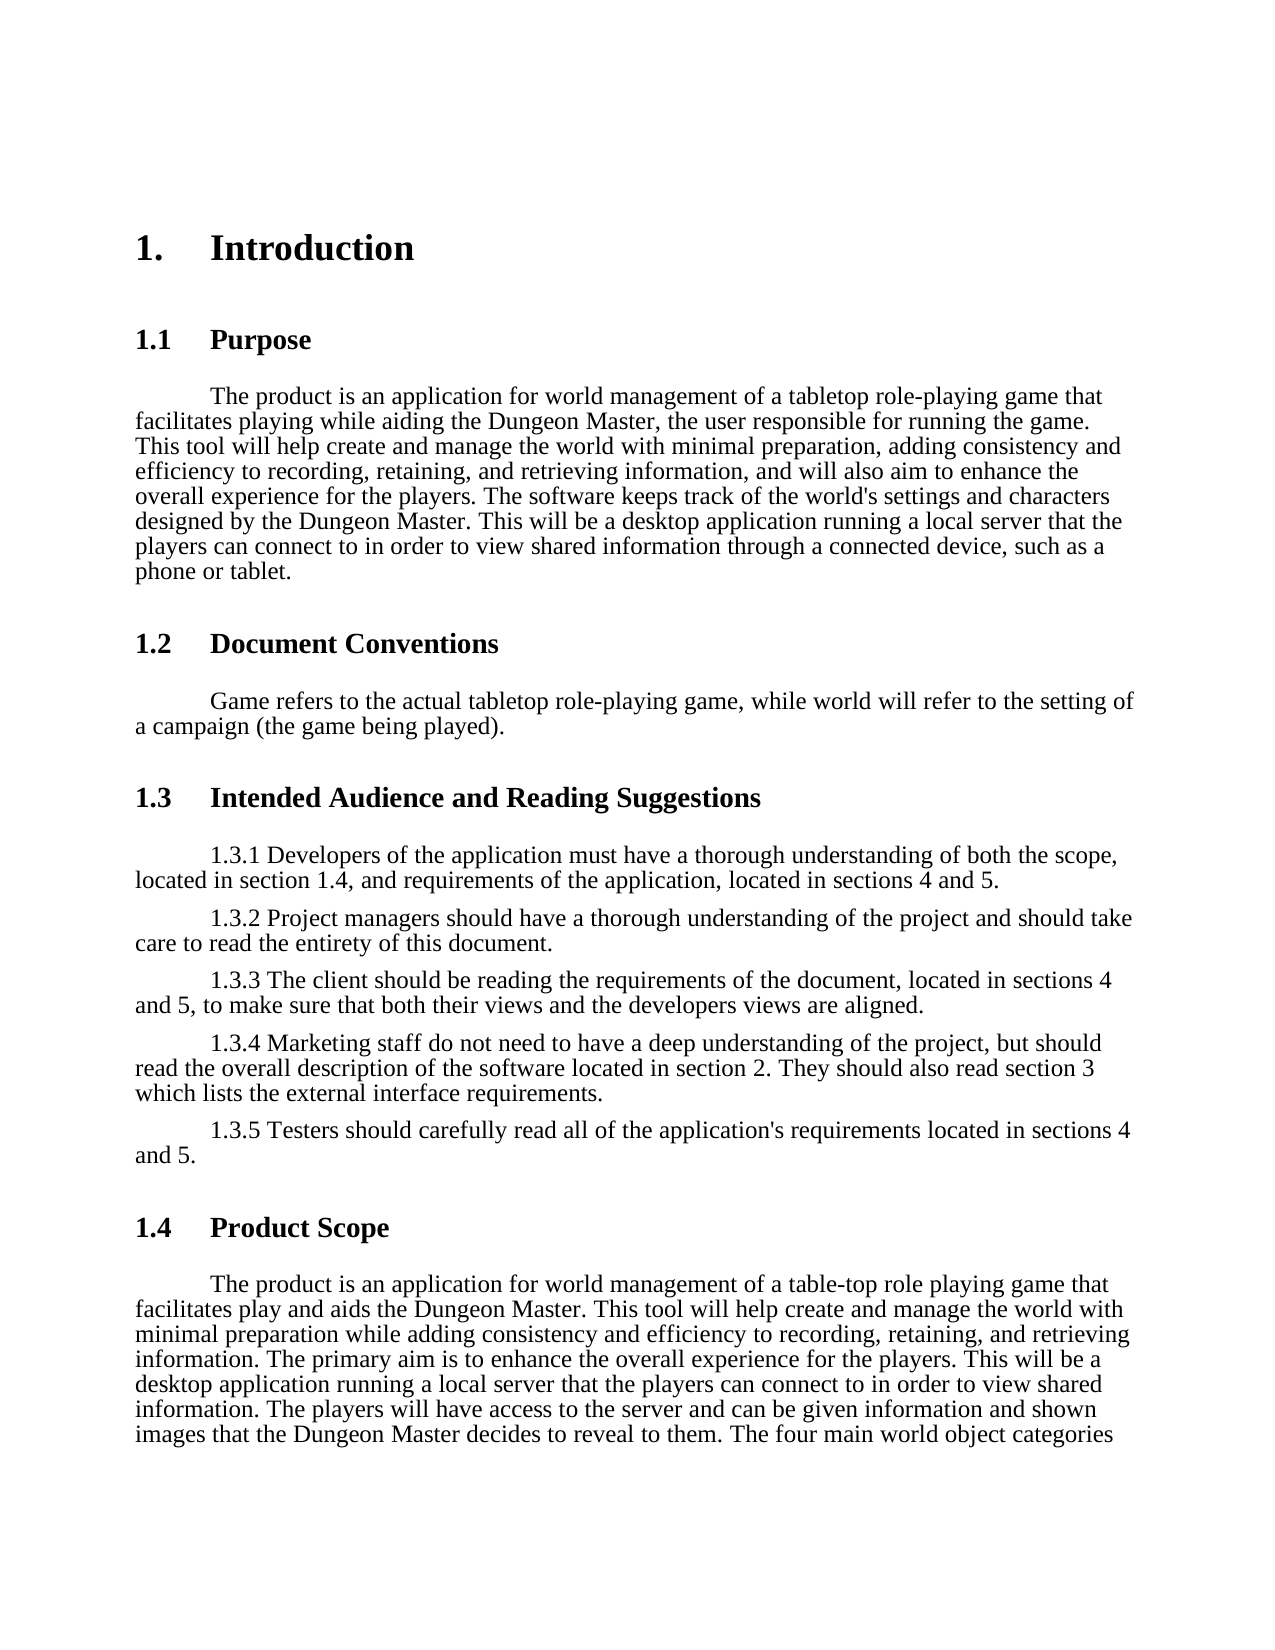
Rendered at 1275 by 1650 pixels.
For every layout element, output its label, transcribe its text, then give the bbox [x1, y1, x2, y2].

subtitle Introduction [135, 225, 1140, 268]
subtitle Intended Audience and Reading Suggestions [135, 781, 1140, 814]
text Game refers to the actual tabletop role-playing game, while world will refer to the setting of a campaign (the game being played). [135, 689, 1140, 739]
text The product is an application for world management of a table-top role playing game that facilitates play and aids the Dungeon Master. This tool will help create and manage the world with minimal preparation while adding consistency and efficiency to recording, retaining, and retrieving information. The primary aim is to enhance the overall experience for the players. This will be a desktop application running a local server that the players can connect to in order to view shared information. The players will have access to the server and can be given information and shown images that the Dungeon Master decides to reveal to them. The four main world object categories [135, 1273, 1140, 1448]
text The product is an application for world management of a tabletop role-playing game that facilitates playing while aiding the Dungeon Master, the user responsible for running the game. This tool will help create and manage the world with minimal preparation, adding consistency and efficiency to recording, retaining, and retrieving information, and will also aim to enhance the overall experience for the players. The software keeps track of the world's settings and characters designed by the Dungeon Master. This will be a desktop application running a local server that the players can connect to in order to view shared information through a connected device, such as a phone or tablet. [135, 385, 1140, 585]
subtitle Document Conventions [135, 626, 1140, 660]
subtitle Purpose [135, 322, 1140, 356]
text 1.3.4 Marketing staff do not need to have a deep understanding of the project, but should read the overall description of the software located in section 2. They should also read section 3 which lists the external interface requirements. [135, 1031, 1140, 1106]
text 1.3.1 Developers of the application must have a thorough understanding of both the scope, located in section 1.4, and requirements of the application, located in sections 4 and 5. [135, 843, 1140, 893]
subtitle Product Scope [135, 1210, 1140, 1244]
text 1.3.2 Project managers should have a thorough understanding of the project and should take care to read the entirety of this document. [135, 906, 1140, 956]
text 1.3.5 Testers should carefully read all of the application's requirements located in sections 4 and 5. [135, 1118, 1140, 1168]
text 1.3.3 The client should be reading the requirements of the document, located in sections 4 and 5, to make sure that both their views and the developers views are aligned. [135, 968, 1140, 1018]
